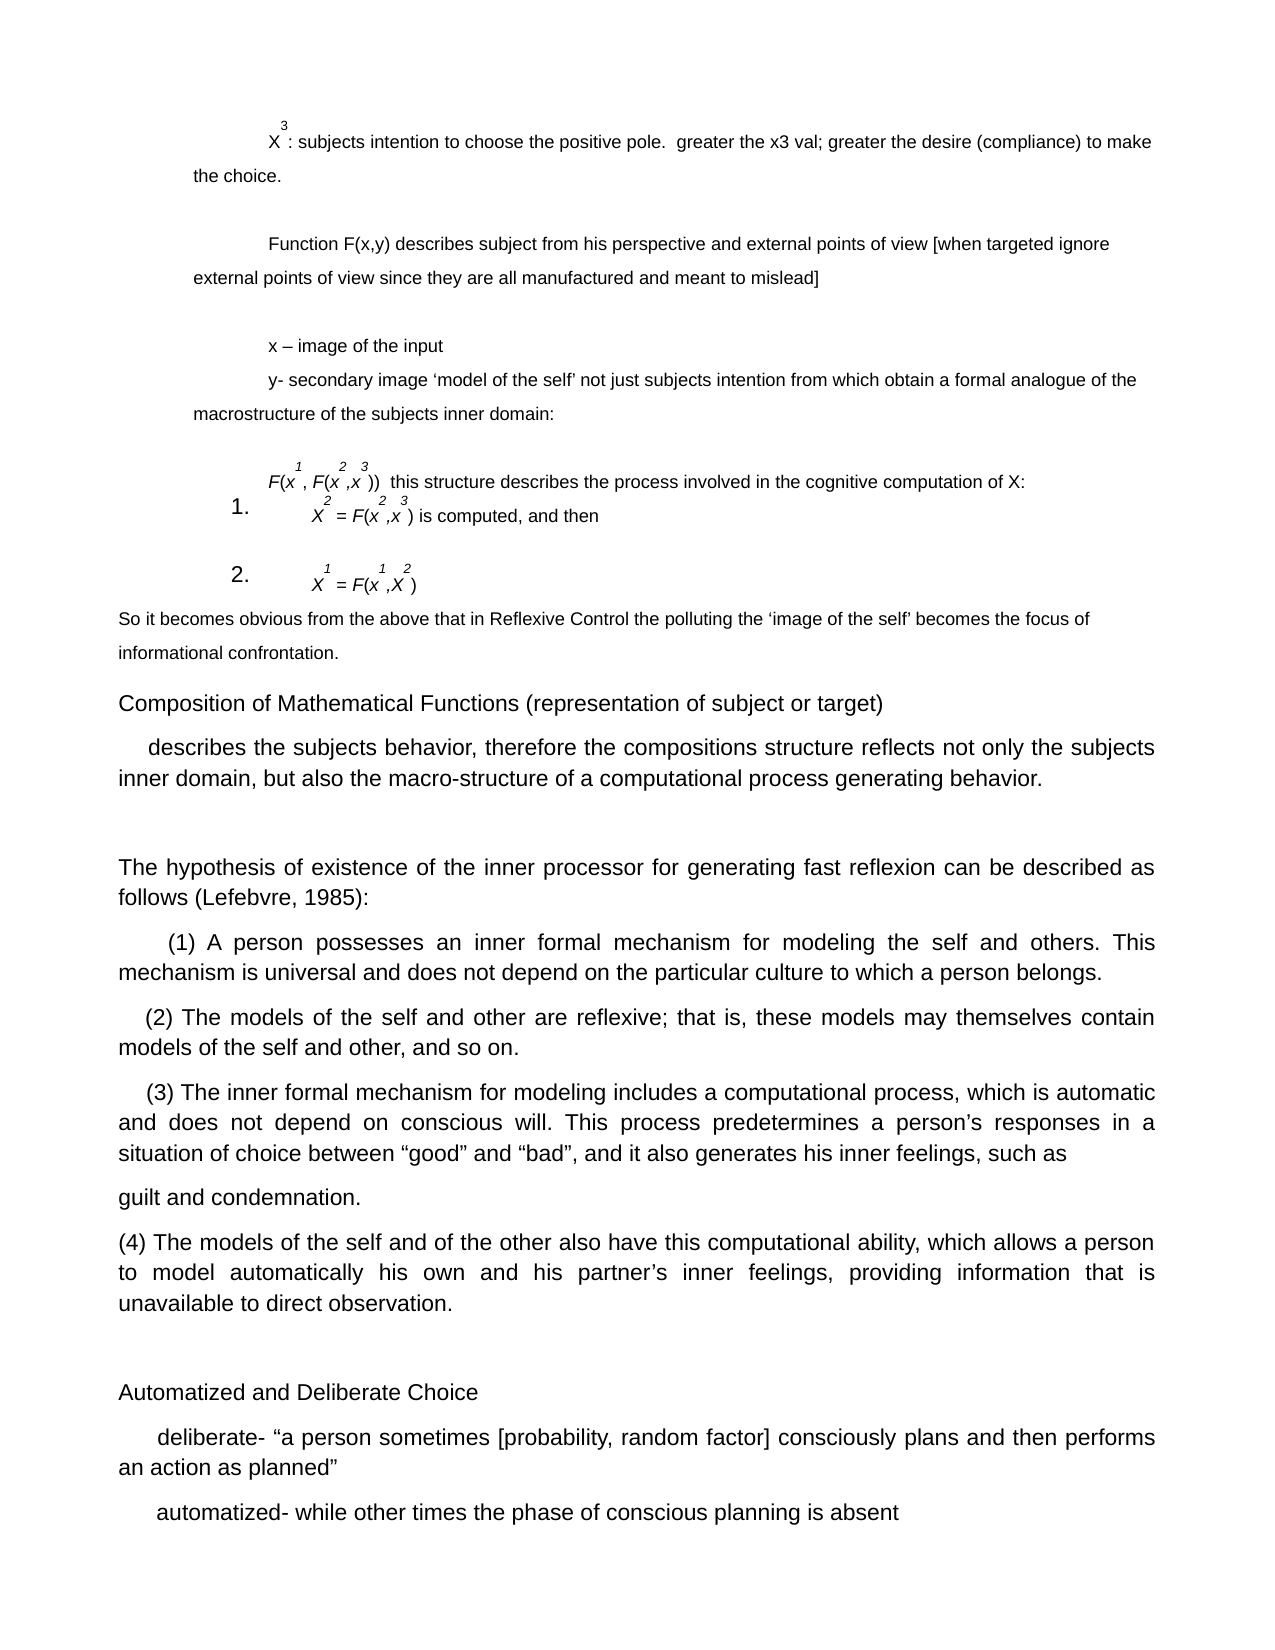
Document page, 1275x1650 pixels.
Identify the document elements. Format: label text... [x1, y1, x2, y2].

text automatized- while other times the phase of conscious planning is absent [118, 1499, 1157, 1525]
text y- secondary image ‘model of the self’ not just subjects intention from which obtain a formal analogue of the macrostructure of the subjects inner domain: [193, 357, 1157, 425]
list X2 = F(x2,x3) is computed, and then [231, 493, 1157, 527]
text Automatized and Deliberate Choice [118, 1379, 1157, 1405]
text The hypothesis of existence of the inner processor for generating fast reflexion can be described as follows (Lefebvre, 1985): [118, 854, 1157, 911]
text (4) The models of the self and of the other also have this computational ability, which allows a person to model automatically his own and his partner’s inner feelings, providing information that is unavailable to direct observation. [118, 1229, 1157, 1316]
text (1) A person possesses an inner formal mechanism for modeling the self and others. This mechanism is universal and does not depend on the particular culture to which a person belongs. [118, 929, 1157, 986]
list X1 = F(x1,X2) [231, 561, 1157, 595]
text deliberate- “a person sometimes [probability, random factor] consciously plans and then performs an action as planned” [118, 1424, 1157, 1480]
list So it becomes obvious from the above that in Reflexive Control the polluting the ‘image of the self’ becomes the focus of informational confrontation. [118, 595, 1157, 663]
text (3) The inner formal mechanism for modeling includes a computational process, which is automatic and does not depend on conscious will. This process predetermines a person’s responses in a situation of choice between “good” and “bad”, and it also generates his inner feelings, such as [118, 1079, 1157, 1166]
text (2) The models of the self and other are reflexive; that is, these models may themselves contain models of the self and other, and so on. [118, 1004, 1157, 1061]
text describes the subjects behavior, therefore the compositions structure reflects not only the subjects inner domain, but also the macro-structure of a computational process generating behavior. [118, 734, 1157, 791]
text x – image of the input [193, 322, 1157, 357]
text X3: subjects intention to choose the positive pole. greater the x3 val; greater the desire (compliance) to make the choice. [193, 118, 1157, 186]
text Function F(x,y) describes subject from his perspective and external points of view [when targeted ignore external points of view since they are all manufactured and meant to mislead] [193, 220, 1157, 288]
text Composition of Mathematical Functions (representation of subject or target) [118, 689, 1157, 716]
text F(x1, F(x2,x3)) this structure describes the process involved in the cognitive computation of X: [193, 459, 1157, 493]
text guilt and condemnation. [118, 1184, 1157, 1211]
